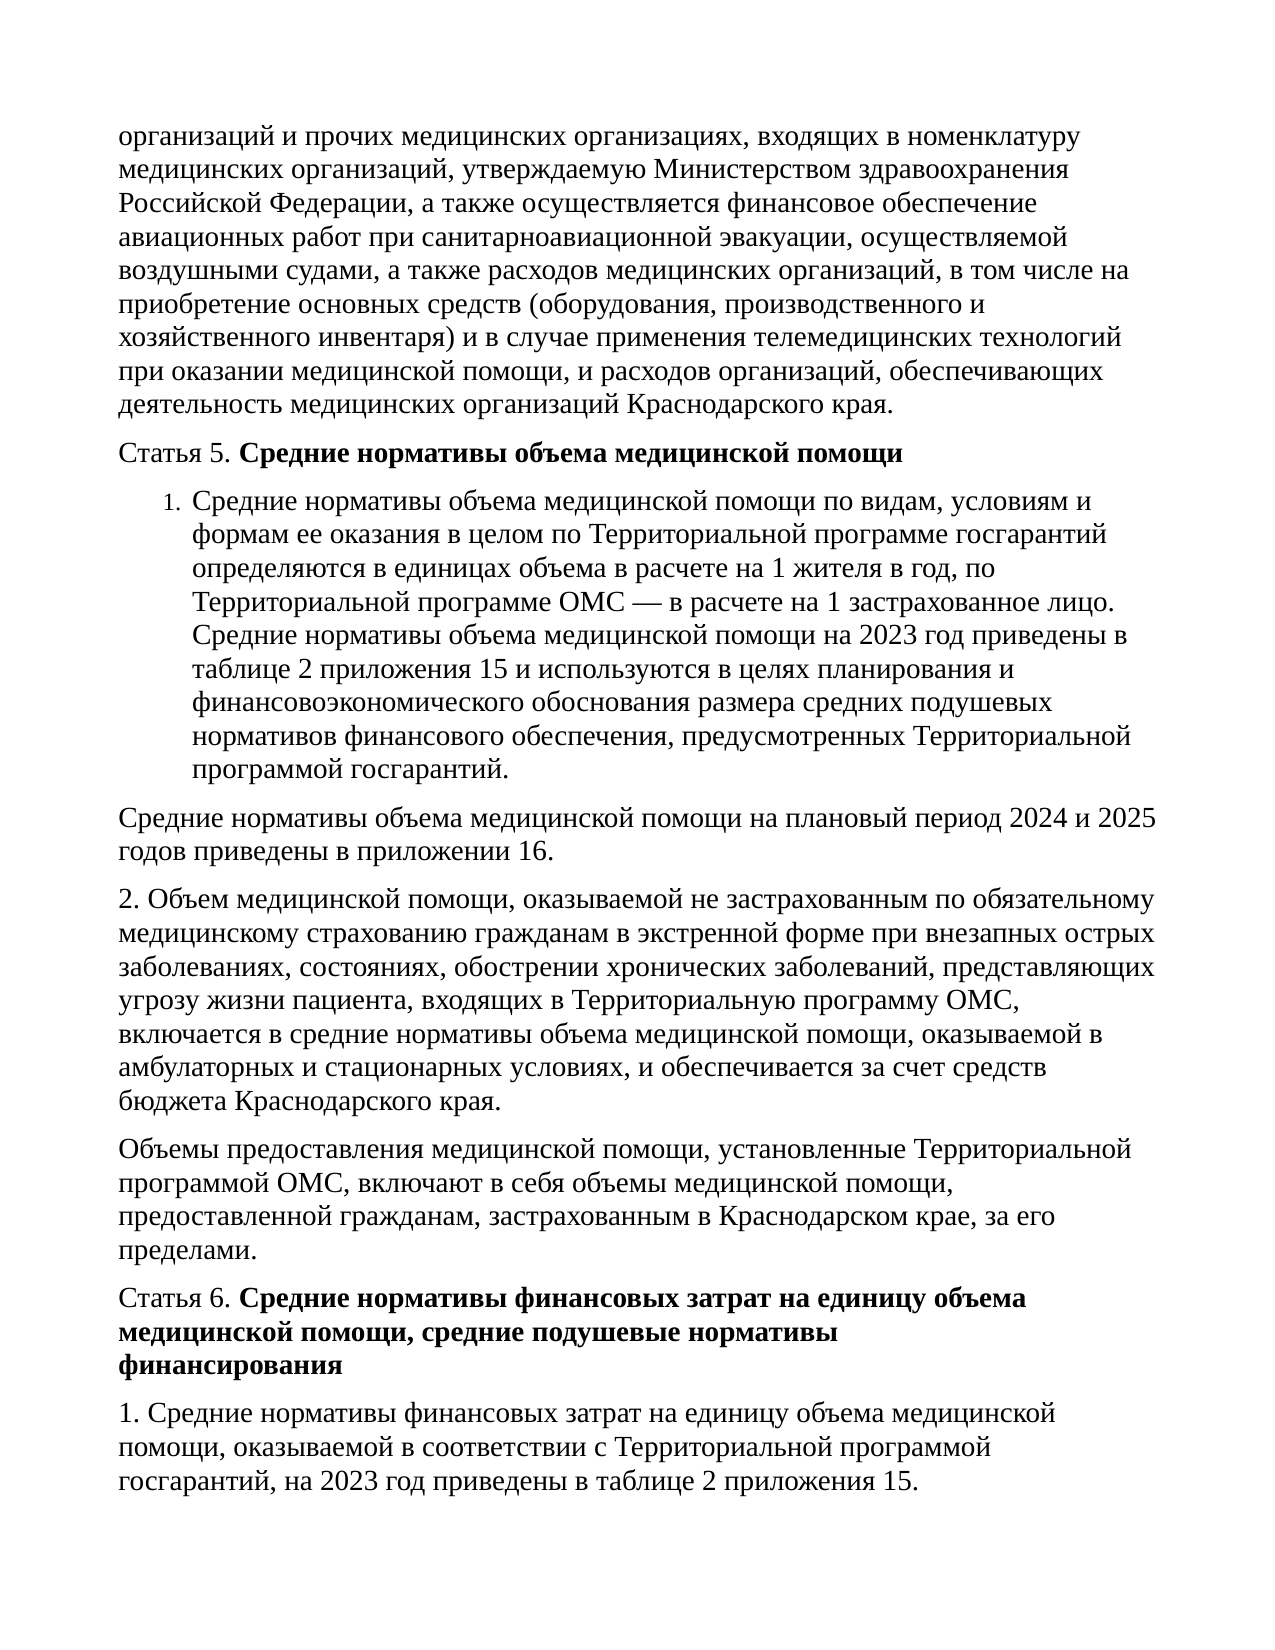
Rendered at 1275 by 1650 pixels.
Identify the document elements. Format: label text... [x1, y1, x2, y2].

text 2. Объем медицинской помощи, оказываемой не застрахованным по обязательному медицинскому страхованию гражданам в экстренной форме при внезапных острых заболеваниях, состояниях, обострении хронических заболеваний, представляющих угрозу жизни пациента, входящих в Территориальную программу ОМС, включается в средние нормативы объема медицинской помощи, оказываемой в амбулаторных и стационарных условиях, и обеспечивается за счет средств бюджета Краснодарского края. [118, 882, 1157, 1116]
list Средние нормативы объема медицинской помощи по видам, условиям и формам ее оказания в целом по Территориальной программе госгарантий определяются в единицах объема в расчете на 1 жителя в год, по Территориальной программе ОМС — в расчете на 1 застрахованное лицо. Средние нормативы объема медицинской помощи на 2023 год приведены в таблице 2 приложения 15 и используются в целях планирования и финансовоэкономического обоснования размера средних подушевых нормативов финансового обеспечения, предусмотренных Территориальной программой госгарантий. [162, 483, 1157, 785]
text Статья 6. Средние нормативы финансовых затрат на единицу объема медицинской помощи, средние подушевые нормативы финансирования [118, 1280, 1157, 1381]
text Статья 5. Средние нормативы объема медицинской помощи [118, 435, 1157, 468]
text Объемы предоставления медицинской помощи, установленные Территориальной программой ОМС, включают в себя объемы медицинской помощи, предоставленной гражданам, застрахованным в Краснодарском крае, за его пределами. [118, 1131, 1157, 1265]
text организаций и прочих медицинских организациях, входящих в номенклатуру медицинских организаций, утверждаемую Министерством здравоохранения Российской Федерации, а также осуществляется финансовое обеспечение авиационных работ при санитарноавиационной эвакуации, осуществляемой воздушными судами, а также расходов медицинских организаций, в том числе на приобретение основных средств (оборудования, производственного и хозяйственного инвентаря) и в случае применения телемедицинских технологий при оказании медицинской помощи, и расходов организаций, обеспечивающих деятельность медицинских организаций Краснодарского края. [118, 118, 1157, 420]
text 1. Средние нормативы финансовых затрат на единицу объема медицинской помощи, оказываемой в соответствии с Территориальной программой госгарантий, на 2023 год приведены в таблице 2 приложения 15. [118, 1396, 1157, 1496]
text Средние нормативы объема медицинской помощи на плановый период 2024 и 2025 годов приведены в приложении 16. [118, 800, 1157, 867]
